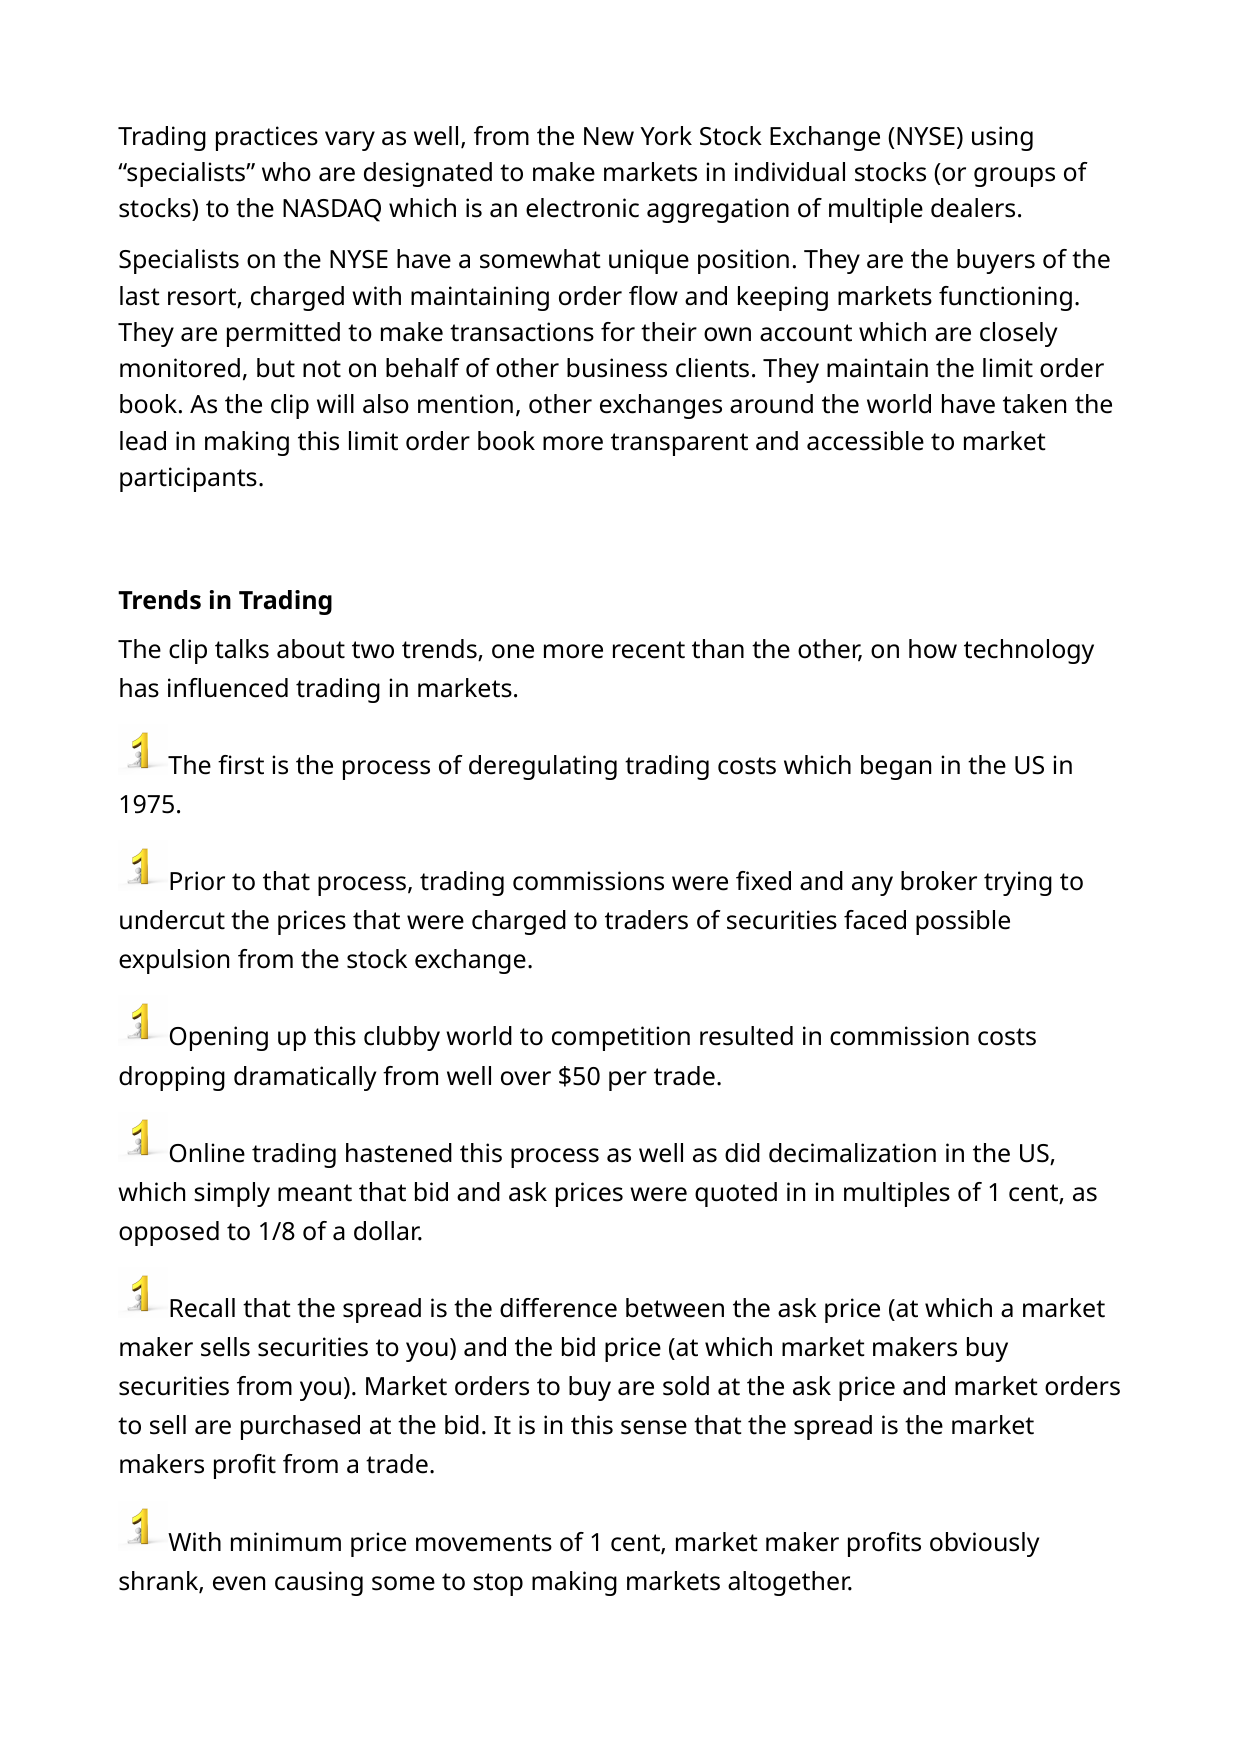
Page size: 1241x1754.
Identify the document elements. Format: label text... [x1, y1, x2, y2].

picture [118, 840, 169, 891]
text With minimum price movements of 1 cent, market maker profits obviously shrank, even causing some to stop making markets altogether. [118, 1501, 1122, 1597]
picture [118, 995, 169, 1046]
text Specialists on the NYSE have a somewhat unique position. They are the buyers of the last resort, charged with maintaining order flow and keeping markets functioning. They are permitted to make transactions for their own account which are closely monitored, but not on behalf of other business clients. They maintain the limit order book. As the clip will also mention, other exchanges around the world have taken the lead in making this limit order book more transparent and accessible to market participants. [118, 242, 1122, 494]
text Trading practices vary as well, from the New York Stock Exchange (NYSE) using “specialists” who are designated to make markets in individual stocks (or groups of stocks) to the NASDAQ which is an electronic aggregation of multiple dealers. [118, 118, 1122, 225]
text Prior to that process, trading commissions were fixed and any broker trying to undercut the prices that were charged to traders of securities faced possible expulsion from the stock exchange. [118, 841, 1122, 976]
picture [118, 724, 169, 775]
text The first is the process of deregulating trading costs which began in the US in 1975. [118, 724, 1122, 821]
picture [118, 1501, 169, 1551]
text Opening up this clubby world to competition resulted in commission costs dropping dramatically from well over $50 per trade. [118, 996, 1122, 1092]
text The clip talks about two trends, one more recent than the other, on how technology has influenced trading in markets. [118, 631, 1122, 705]
subtitle Trends in Trading [118, 583, 1122, 617]
picture [118, 1112, 169, 1162]
text Online trading hastened this process as well as did decimalization in the US, which simply meant that bid and ask prices were quoted in in multiples of 1 cent, as opposed to 1/8 of a dollar. [118, 1112, 1122, 1248]
picture [118, 1267, 169, 1318]
text Recall that the spread is the difference between the ask price (at which a market maker sells securities to you) and the bid price (at which market makers buy securities from you). Market orders to buy are sold at the ask price and market orders to sell are purchased at the bid. It is in this sense that the spread is the market makers profit from a trade. [118, 1267, 1122, 1481]
